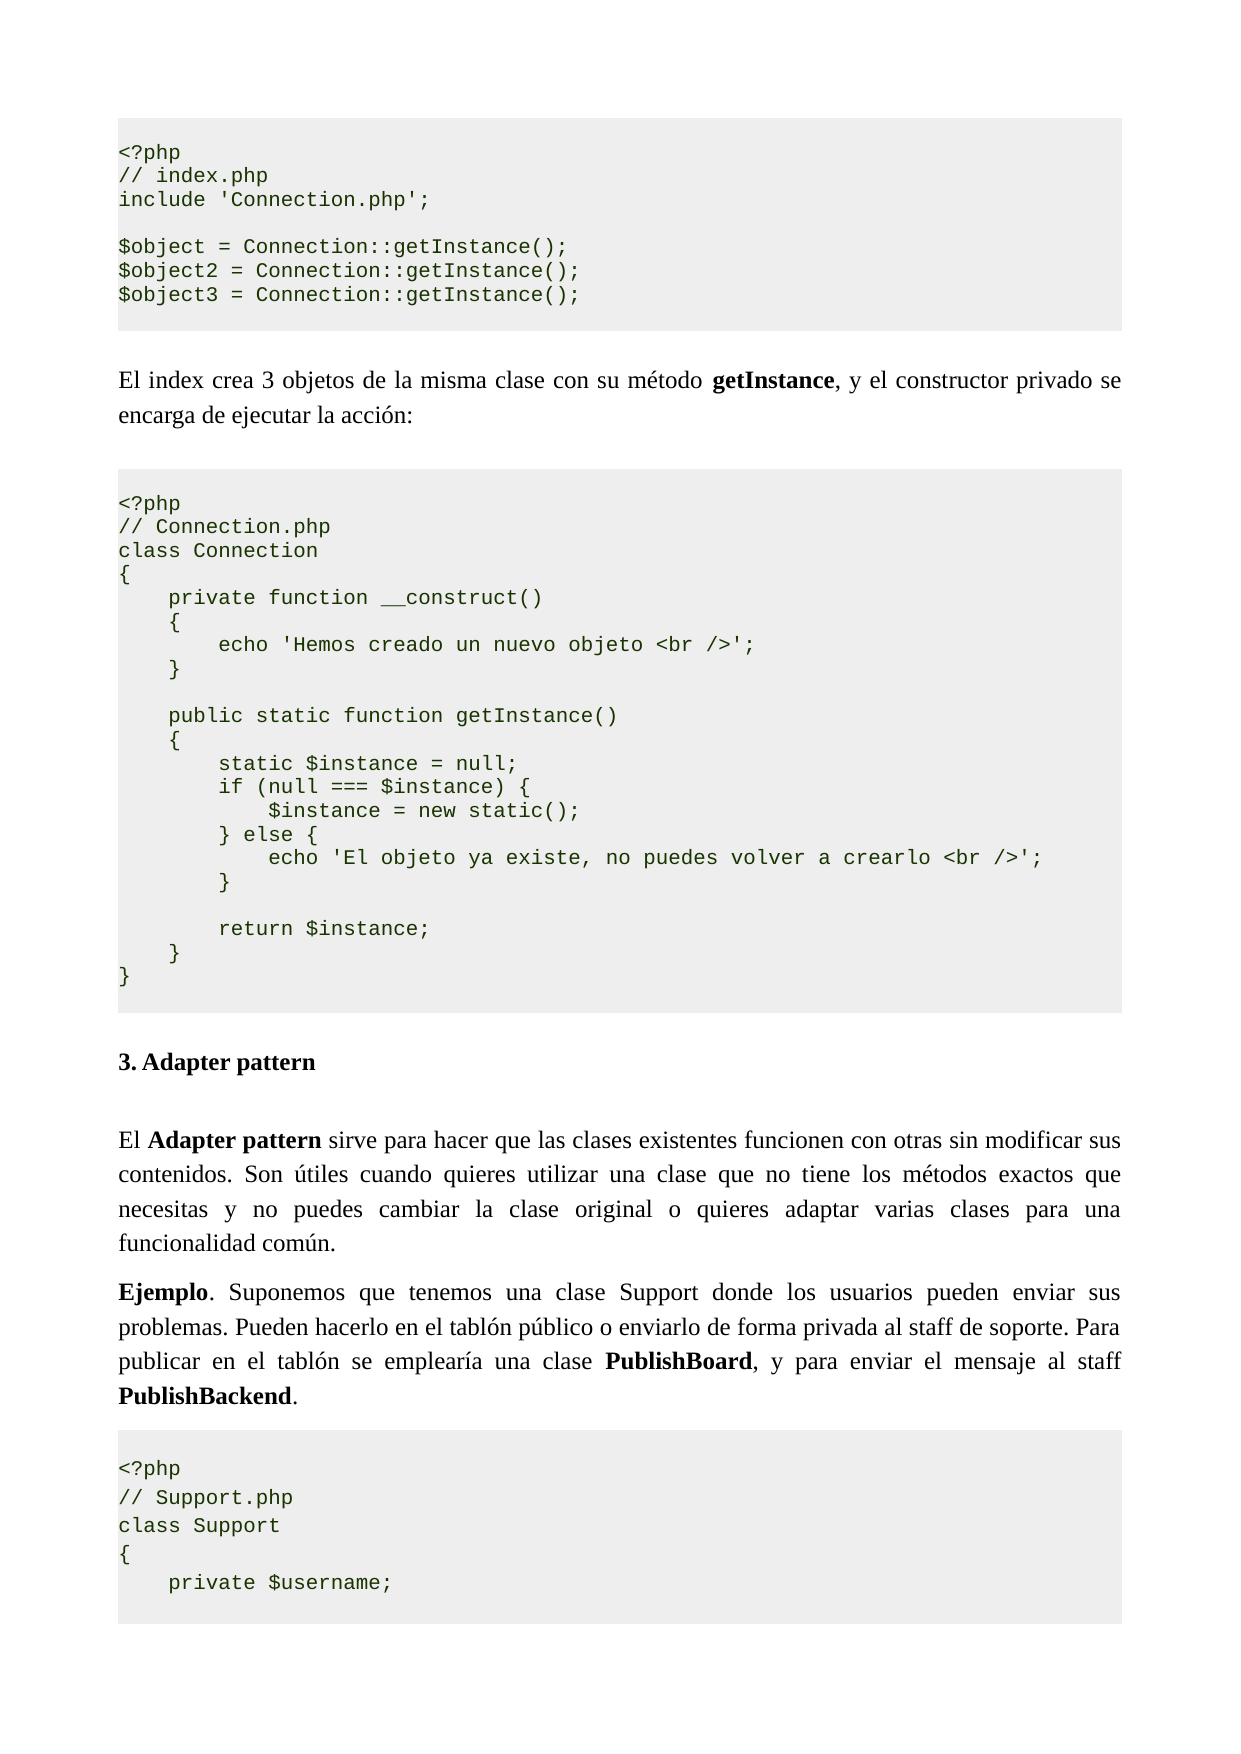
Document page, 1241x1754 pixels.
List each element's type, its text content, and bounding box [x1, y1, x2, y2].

text { [118, 1543, 1122, 1567]
text echo 'El objeto ya existe, no puedes volver a crearlo <br />'; [118, 847, 1122, 871]
text <?php [118, 492, 1122, 516]
text return $instance; [118, 918, 1122, 942]
text <?php [118, 142, 1122, 165]
text include 'Connection.php'; [118, 189, 1122, 213]
text // index.php [118, 165, 1122, 189]
text private $username; [118, 1572, 1122, 1595]
text if (null === $instance) { [118, 776, 1122, 800]
text echo 'Hemos creado un nuevo objeto <br />'; [118, 634, 1122, 658]
subtitle 3. Adapter pattern [118, 1047, 1122, 1076]
text $object3 = Connection::getInstance(); [118, 284, 1122, 307]
text El Adapter pattern sirve para hacer que las clases existentes funcionen con otras sin modificar sus contenidos. Son útiles cuando quieres utilizar una clase que no tiene los métodos exactos que necesitas y no puedes cambiar la clase original o quieres adaptar varias clases para una funcionalidad común. [118, 1125, 1122, 1257]
text } [118, 871, 1122, 894]
text // Support.php [118, 1487, 1122, 1510]
text <?php [118, 1458, 1122, 1482]
text static $instance = null; [118, 753, 1122, 776]
text El index crea 3 objetos de la misma clase con su método getInstance, y el constructor privado se encarga de ejecutar la acción: [118, 365, 1122, 429]
text // Connection.php [118, 516, 1122, 540]
text Ejemplo. Suponemos que tenemos una clase Support donde los usuarios pueden enviar sus problemas. Pueden hacerlo en el tablón público o enviarlo de forma privada al staff de soporte. Para publicar en el tablón se emplearía una clase PublishBoard, y para enviar el mensaje al staff PublishBackend. [118, 1277, 1122, 1410]
text { [118, 729, 1122, 753]
text private function __construct() [118, 587, 1122, 611]
text public static function getInstance() [118, 705, 1122, 729]
text } [118, 965, 1122, 989]
text } else { [118, 823, 1122, 847]
text $instance = new static(); [118, 800, 1122, 823]
text $object = Connection::getInstance(); [118, 236, 1122, 260]
text } [118, 942, 1122, 965]
text { [118, 563, 1122, 587]
text class Connection [118, 540, 1122, 563]
text $object2 = Connection::getInstance(); [118, 260, 1122, 284]
text class Support [118, 1515, 1122, 1539]
text { [118, 611, 1122, 634]
text } [118, 658, 1122, 682]
